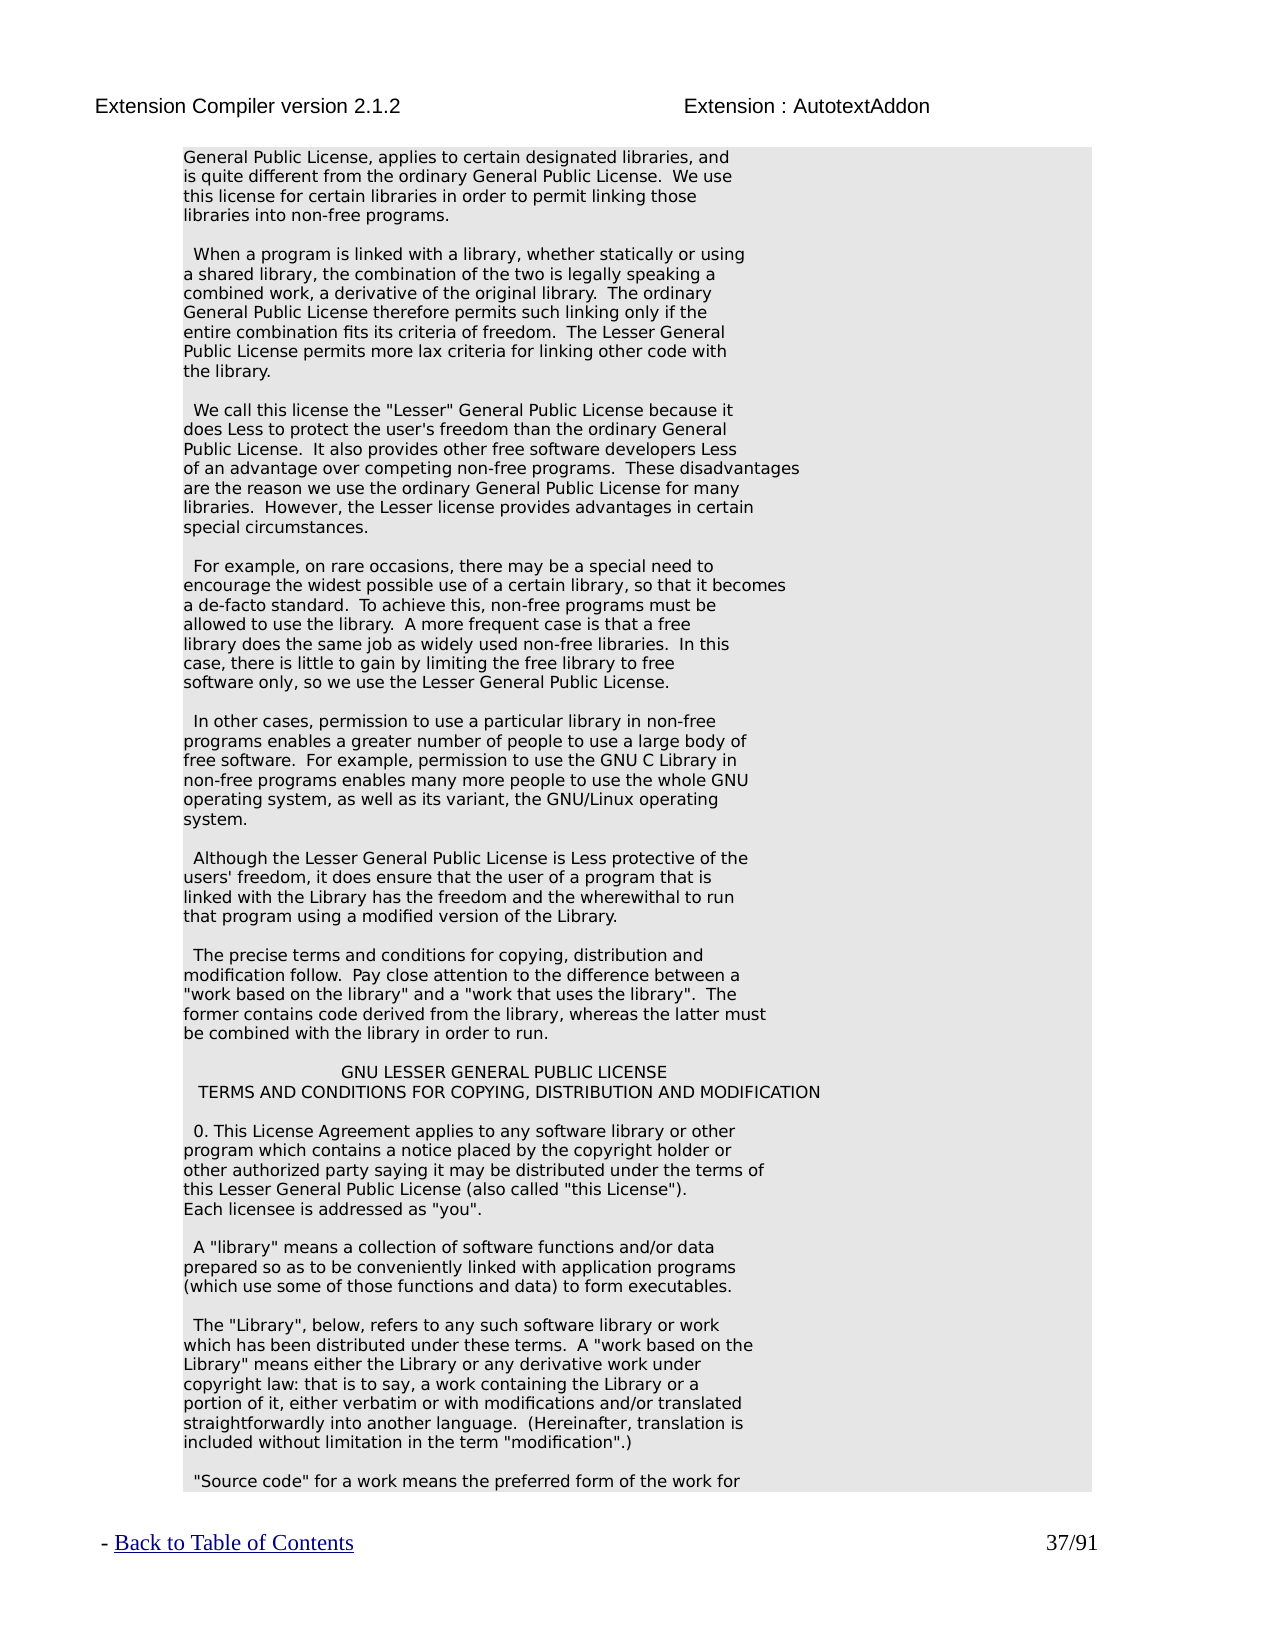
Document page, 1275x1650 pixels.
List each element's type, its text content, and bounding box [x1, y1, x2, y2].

text users' freedom, it does ensure that the user of a program that is [183, 868, 1092, 888]
text straightforwardly into another language. (Hereinafter, translation is [183, 1414, 1092, 1433]
text Although the Lesser General Public License is Less protective of the [183, 849, 1092, 868]
text TERMS AND CONDITIONS FOR COPYING, DISTRIBUTION AND MODIFICATION [183, 1082, 1092, 1102]
text We call this license the "Lesser" General Public License because it [183, 401, 1092, 420]
text free software. For example, permission to use the GNU C Library in [183, 751, 1092, 771]
text be combined with the library in order to run. [183, 1024, 1092, 1043]
text For example, on rare occasions, there may be a special need to [183, 557, 1092, 576]
text combined work, a derivative of the original library. The ordinary [183, 284, 1092, 303]
text prepared so as to be conveniently linked with application programs [183, 1258, 1092, 1277]
text modification follow. Pay close attention to the difference between a [183, 966, 1092, 985]
text The "Library", below, refers to any such software library or work [183, 1316, 1092, 1336]
text "work based on the library" and a "work that uses the library". The [183, 985, 1092, 1004]
text program which contains a notice placed by the copyright holder or [183, 1141, 1092, 1160]
text programs enables a greater number of people to use a large body of [183, 732, 1092, 751]
text (which use some of those functions and data) to form executables. [183, 1277, 1092, 1297]
text Each licensee is addressed as "you". [183, 1199, 1092, 1219]
text portion of it, either verbatim or with modifications and/or translated [183, 1394, 1092, 1414]
text linked with the Library has the freedom and the wherewithal to run [183, 888, 1092, 907]
text 0. This License Agreement applies to any software library or other [183, 1121, 1092, 1141]
text is quite different from the ordinary General Public License. We use [183, 167, 1092, 186]
text special circumstances. [183, 518, 1092, 537]
text software only, so we use the Lesser General Public License. [183, 673, 1092, 693]
text non-free programs enables many more people to use the whole GNU [183, 771, 1092, 790]
text operating system, as well as its variant, the GNU/Linux operating [183, 790, 1092, 810]
text that program using a modified version of the Library. [183, 907, 1092, 927]
text library does the same job as widely used non-free libraries. In this [183, 634, 1092, 654]
text included without limitation in the term "modification".) [183, 1433, 1092, 1453]
text the library. [183, 362, 1092, 381]
text libraries. However, the Lesser license provides advantages in certain [183, 498, 1092, 518]
text Library" means either the Library or any derivative work under [183, 1355, 1092, 1375]
text are the reason we use the ordinary General Public License for many [183, 479, 1092, 498]
text this Lesser General Public License (also called "this License"). [183, 1180, 1092, 1199]
text copyright law: that is to say, a work containing the Library or a [183, 1375, 1092, 1394]
text allowed to use the library. A more frequent case is that a free [183, 615, 1092, 634]
text "Source code" for a work means the preferred form of the work for [183, 1472, 1092, 1492]
text former contains code derived from the library, whereas the latter must [183, 1004, 1092, 1024]
text of an advantage over competing non-free programs. These disadvantages [183, 459, 1092, 479]
text A "library" means a collection of software functions and/or data [183, 1238, 1092, 1258]
text a de-facto standard. To achieve this, non-free programs must be [183, 596, 1092, 615]
text When a program is linked with a library, whether statically or using [183, 245, 1092, 264]
text which has been distributed under these terms. A "work based on the [183, 1336, 1092, 1355]
text Public License permits more lax criteria for linking other code with [183, 342, 1092, 362]
text libraries into non-free programs. [183, 206, 1092, 225]
text this license for certain libraries in order to permit linking those [183, 186, 1092, 206]
text a shared library, the combination of the two is legally speaking a [183, 264, 1092, 284]
text entire combination fits its criteria of freedom. The Lesser General [183, 323, 1092, 342]
text General Public License therefore permits such linking only if the [183, 303, 1092, 323]
text system. [183, 810, 1092, 829]
text does Less to protect the user's freedom than the ordinary General [183, 420, 1092, 440]
text other authorized party saying it may be distributed under the terms of [183, 1160, 1092, 1180]
text The precise terms and conditions for copying, distribution and [183, 946, 1092, 966]
text GNU LESSER GENERAL PUBLIC LICENSE [183, 1063, 1092, 1082]
text In other cases, permission to use a particular library in non-free [183, 712, 1092, 732]
text Public License. It also provides other free software developers Less [183, 440, 1092, 459]
text case, there is little to gain by limiting the free library to free [183, 654, 1092, 673]
text encourage the widest possible use of a certain library, so that it becomes [183, 576, 1092, 596]
text General Public License, applies to certain designated libraries, and [183, 147, 1092, 167]
